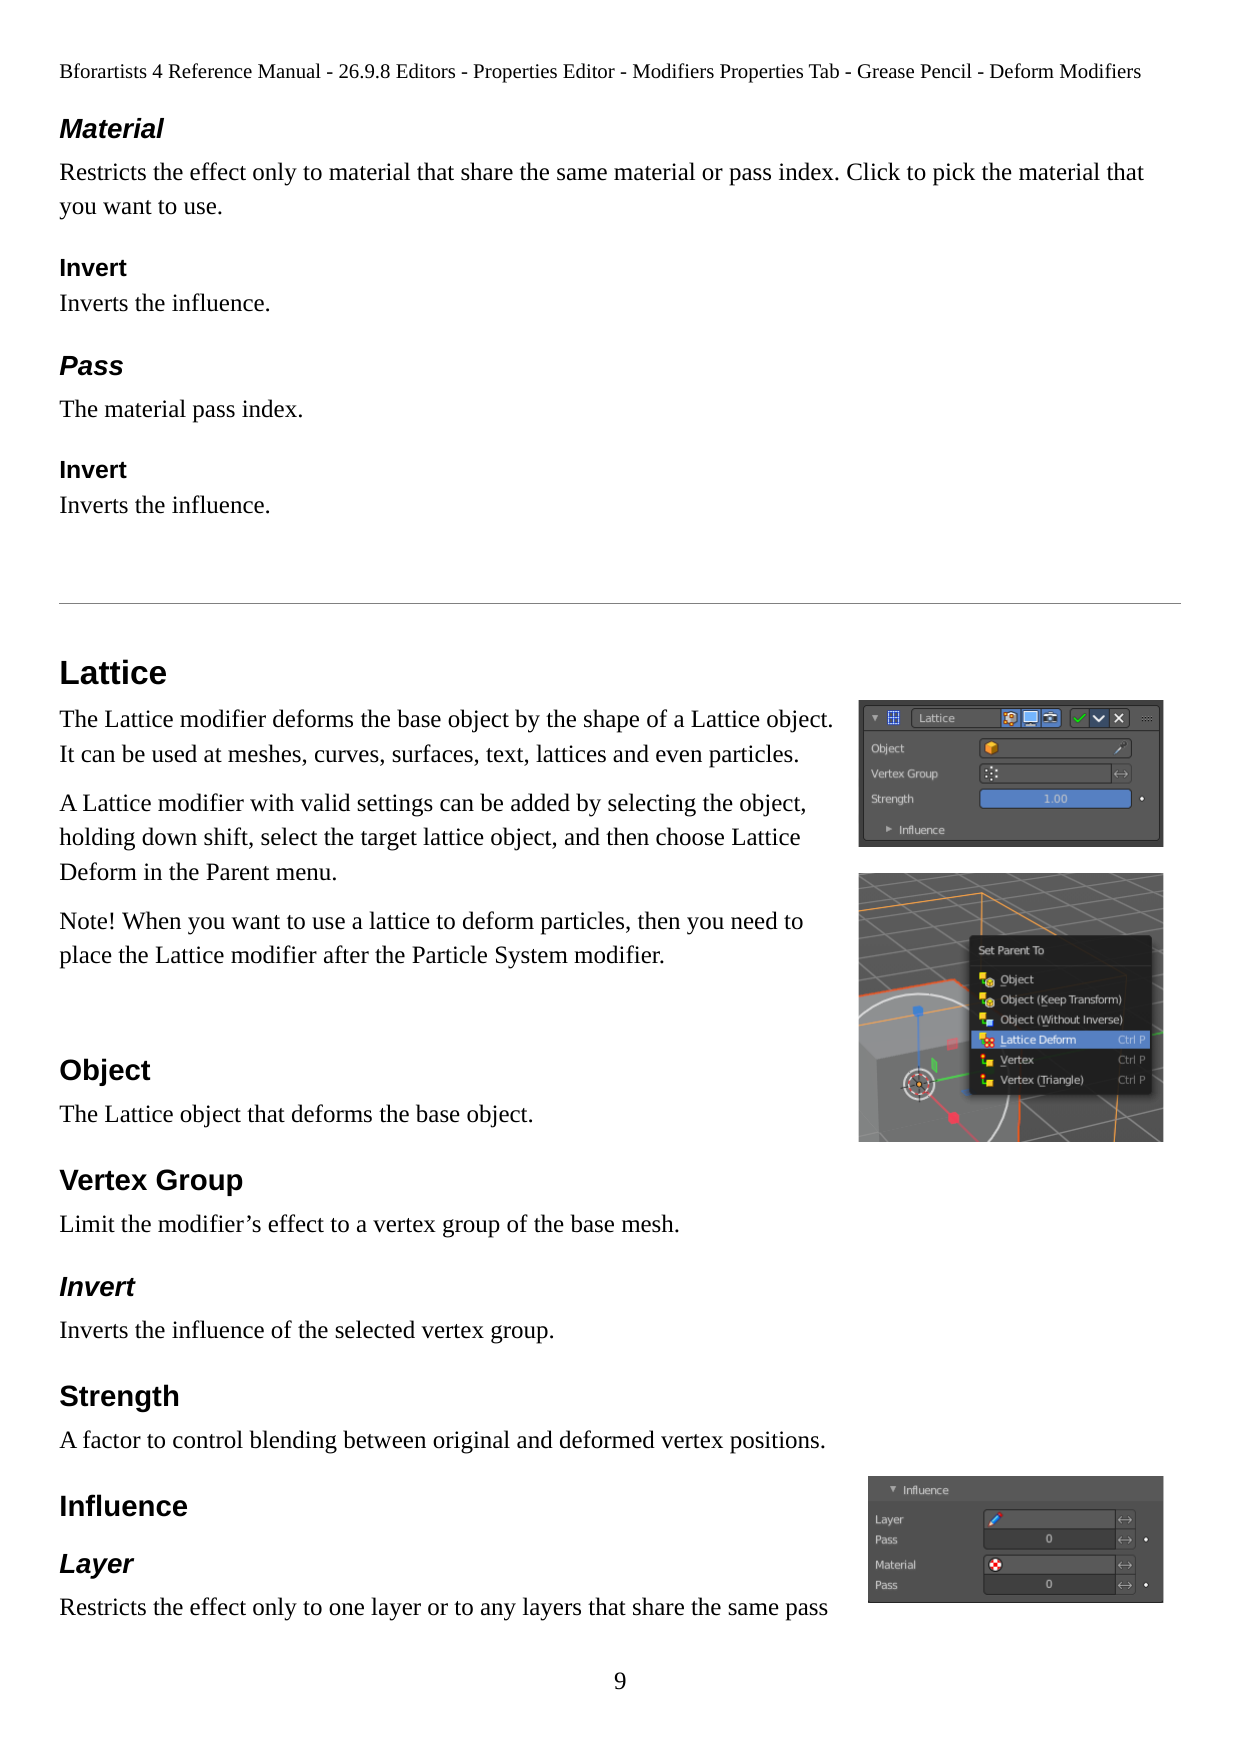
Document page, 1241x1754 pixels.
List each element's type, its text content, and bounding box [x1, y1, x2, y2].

subtitle Influence [59, 1489, 868, 1522]
text A Lattice modifier with valid settings can be added by selecting the object, holding down shift, select the target lattice object, and then choose Lattice Deform in the Parent menu. [59, 788, 1181, 886]
text The Lattice object that deforms the base object. [59, 1099, 858, 1128]
subtitle Vertex Group [59, 1163, 1181, 1197]
subtitle [1164, 1489, 1181, 1522]
subtitle Layer [59, 1547, 868, 1579]
subtitle Object [59, 1053, 858, 1087]
text A factor to control blending between original and deformed vertex positions. [59, 1425, 1181, 1454]
text Limit the modifier’s effect to a vertex group of the base mesh. [59, 1209, 1181, 1238]
picture [858, 873, 1164, 1142]
text Restricts the effect only to one layer or to any layers that share the same pass [59, 1592, 1181, 1621]
subtitle Strength [59, 1379, 1181, 1413]
picture [868, 1476, 1164, 1603]
subtitle Invert [59, 253, 1181, 282]
subtitle [1164, 1053, 1181, 1087]
text The material pass index. [59, 394, 1181, 422]
subtitle Lattice [59, 653, 1181, 692]
subtitle Invert [59, 1271, 1181, 1303]
text Note! When you want to use a lattice to deform particles, then you need to place the Lattice modifier after the Particle System modifier. [59, 906, 858, 969]
text Restricts the effect only to material that share the same material or pass index. Click to pick the material that you want to use. [59, 157, 1181, 220]
picture [858, 700, 1164, 847]
subtitle Material [59, 113, 1181, 144]
text The Lattice modifier deforms the base object by the shape of a Lattice object. It can be used at meshes, curves, surfaces, text, lattices and even particles. [59, 704, 858, 768]
subtitle [1164, 1547, 1181, 1579]
subtitle Pass [59, 349, 1181, 381]
text Inverts the influence of the selected vertex group. [59, 1315, 1181, 1344]
subtitle Invert [59, 455, 1181, 484]
text Inverts the influence. [59, 288, 1181, 317]
text Inverts the influence. [59, 490, 1181, 519]
